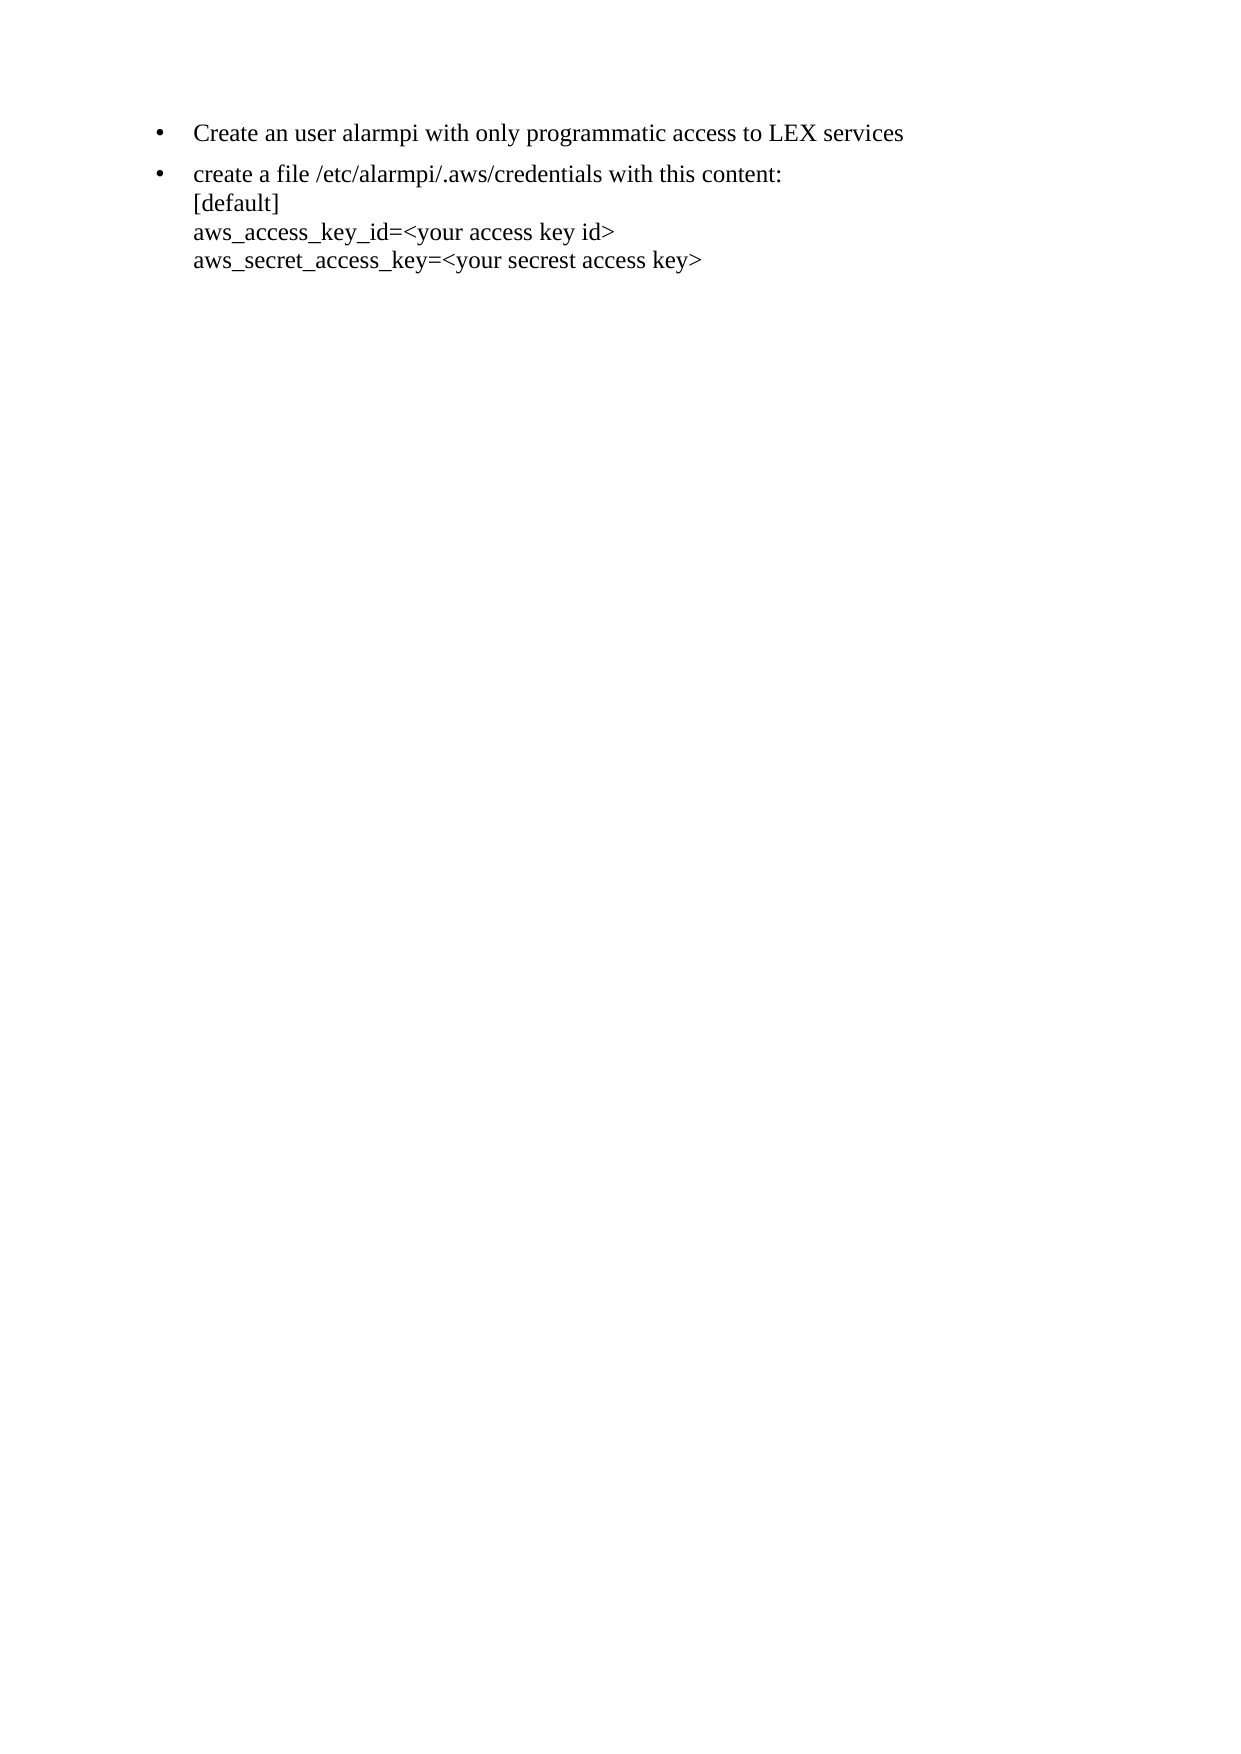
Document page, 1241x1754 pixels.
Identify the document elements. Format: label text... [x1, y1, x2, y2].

list Create an user alarmpi with only programmatic access to LEX services [156, 118, 1122, 147]
list create a file /etc/alarmpi/.aws/credentials with this content: [default] aws_access_key_id=<your access key id> aws_secret_access_key=<your secrest access key> [156, 159, 1122, 274]
